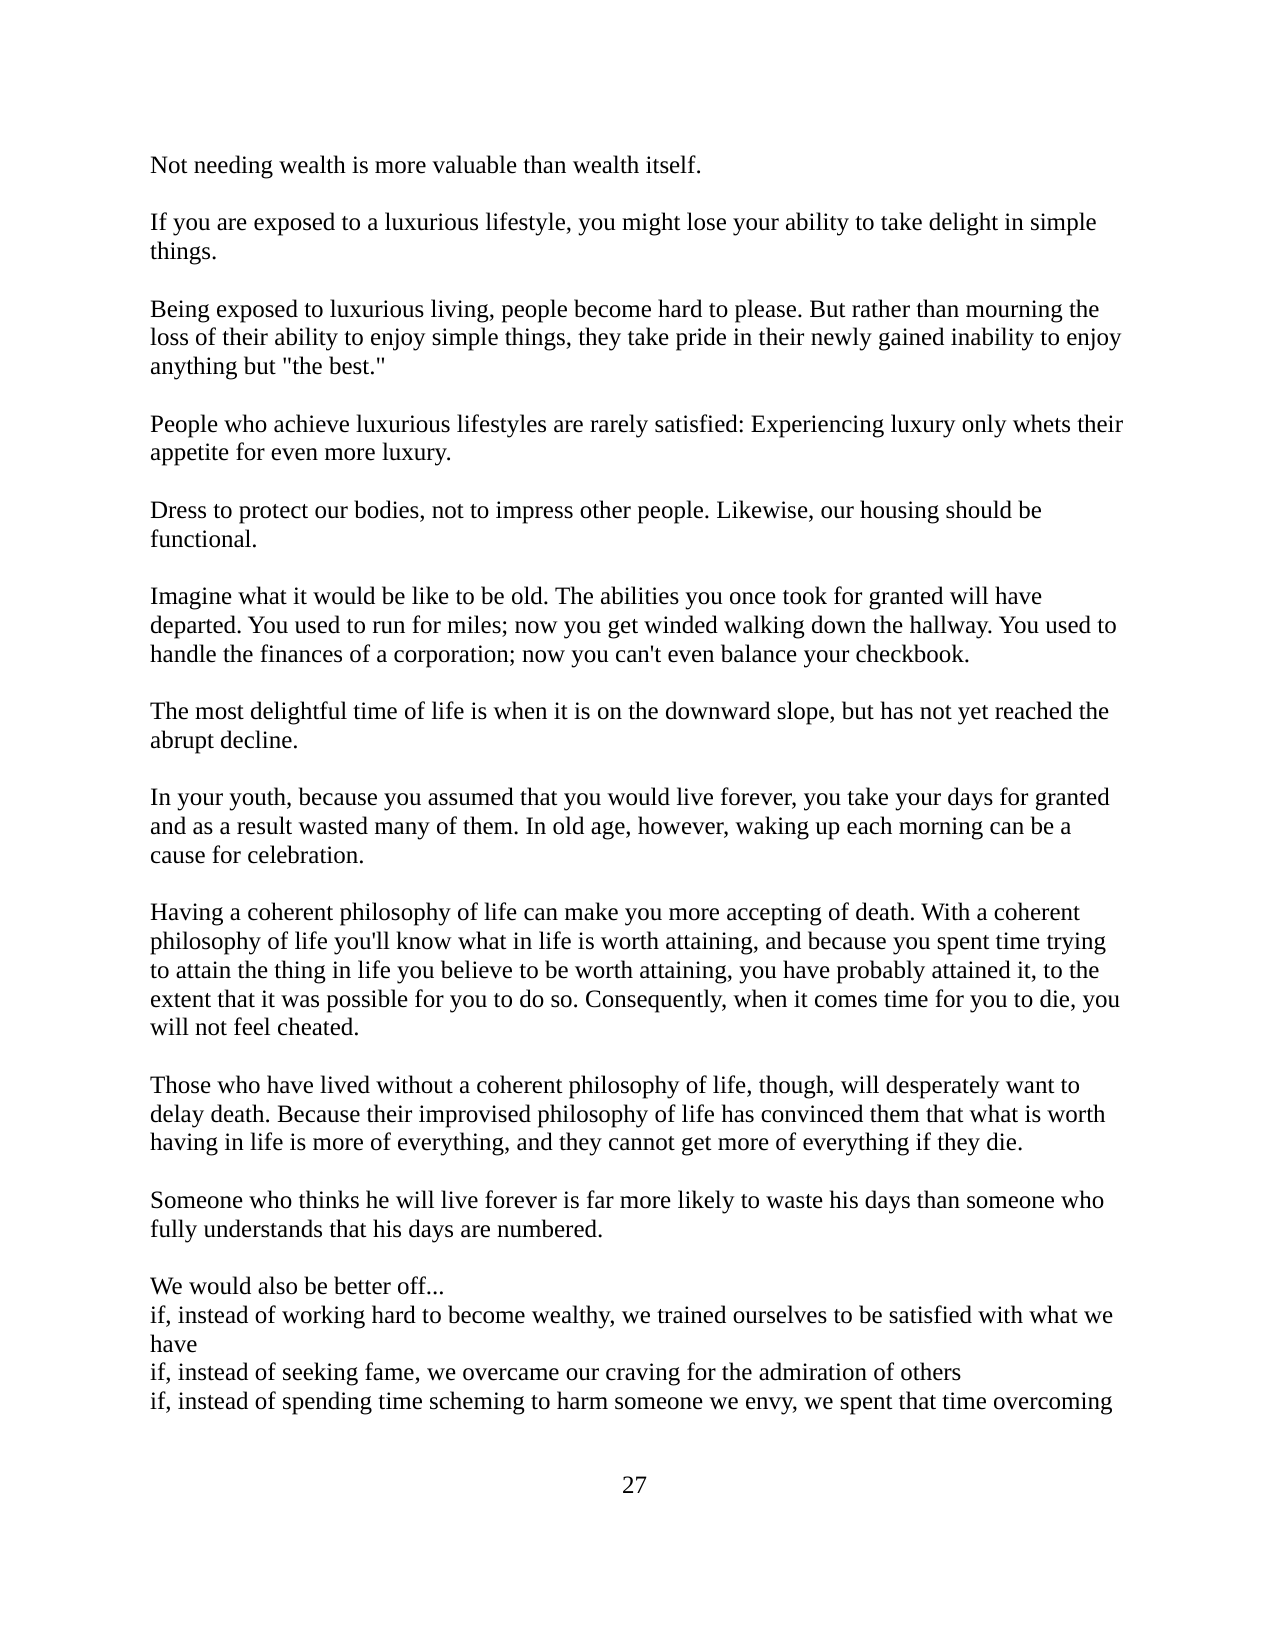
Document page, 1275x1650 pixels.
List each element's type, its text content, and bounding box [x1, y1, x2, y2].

text Not needing wealth is more valuable than wealth itself. If you are exposed to a luxurious lifestyle, you might lose your ability to take delight in simple things. Being exposed to luxurious living, people become hard to please. But rather than mourning the loss of their ability to enjoy simple things, they take pride in their newly gained inability to enjoy anything but "the best." People who achieve luxurious lifestyles are rarely satisfied: Experiencing luxury only whets their appetite for even more luxury. Dress to protect our bodies, not to impress other people. Likewise, our housing should be functional. Imagine what it would be like to be old. The abilities you once took for granted will have departed. You used to run for miles; now you get winded walking down the hallway. You used to handle the finances of a corporation; now you can't even balance your checkbook. The most delightful time of life is when it is on the downward slope, but has not yet reached the abrupt decline. In your youth, because you assumed that you would live forever, you take your days for granted and as a result wasted many of them. In old age, however, waking up each morning can be a cause for celebration. Having a coherent philosophy of life can make you more accepting of death. With a coherent philosophy of life you'll know what in life is worth attaining, and because you spent time trying to attain the thing in life you believe to be worth attaining, you have probably attained it, to the extent that it was possible for you to do so. Consequently, when it comes time for you to die, you will not feel cheated. Those who have lived without a coherent philosophy of life, though, will desperately want to delay death. Because their improvised philosophy of life has convinced them that what is worth having in life is more of everything, and they cannot get more of everything if they die. Someone who thinks he will live forever is far more likely to waste his days than someone who fully understands that his days are numbered. We would also be better off... if, instead of working hard to become wealthy, we trained ourselves to be satisfied with what we have if, instead of seeking fame, we overcame our craving for the admiration of others if, instead of spending time scheming to harm someone we envy, we spent that time overcoming [150, 150, 1125, 1415]
